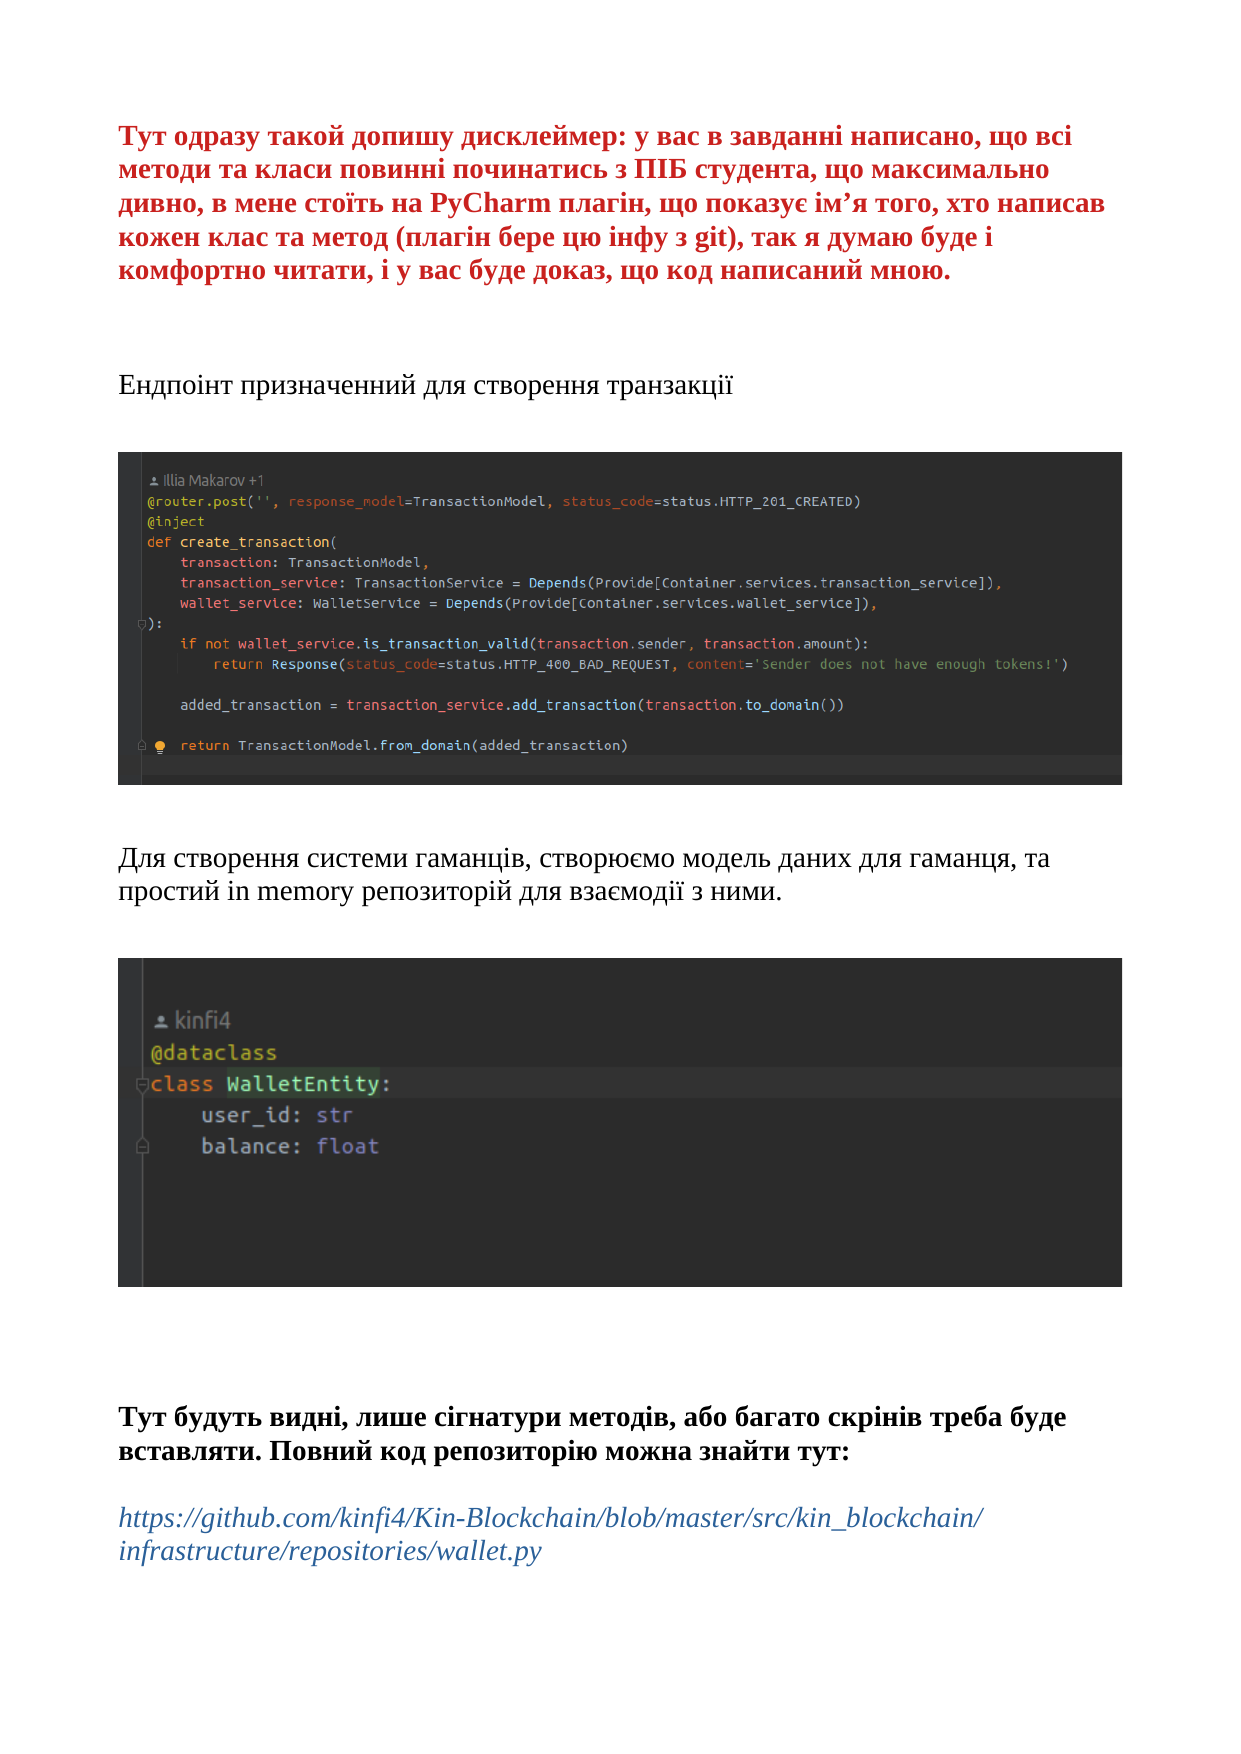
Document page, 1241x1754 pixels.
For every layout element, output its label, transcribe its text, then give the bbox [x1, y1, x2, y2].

picture [118, 452, 1123, 785]
picture [118, 958, 1123, 1287]
text Для створення системи гаманців, створюємо модель даних для гаманця, та простий in memory репозиторій для взаємодії з ними. [118, 840, 1122, 907]
text Ендпоінт призначенний для створення транзакції [118, 367, 1122, 401]
text Тут одразу такой допишу дисклеймер: у вас в завданні написано, що всі методи та класи повинні починатись з ПІБ студента, що максимально дивно, в мене стоїть на PyCharm плагін, що показує ім’я того, хто написав кожен клас та метод (плагін бере цю інфу з git), так я думаю буде і комфортно читати, і у вас буде доказ, що код написаний мною. [118, 118, 1122, 286]
text Тут будуть видні, лише сігнатури методів, або багато скрінів треба буде вставляти. Повний код репозиторію можна знайти тут: https://github.com/kinfi4/Kin-Blockchain/blob/master/src/kin_blockchain/infrastructure/repositories/wallet.py [118, 1332, 1122, 1567]
